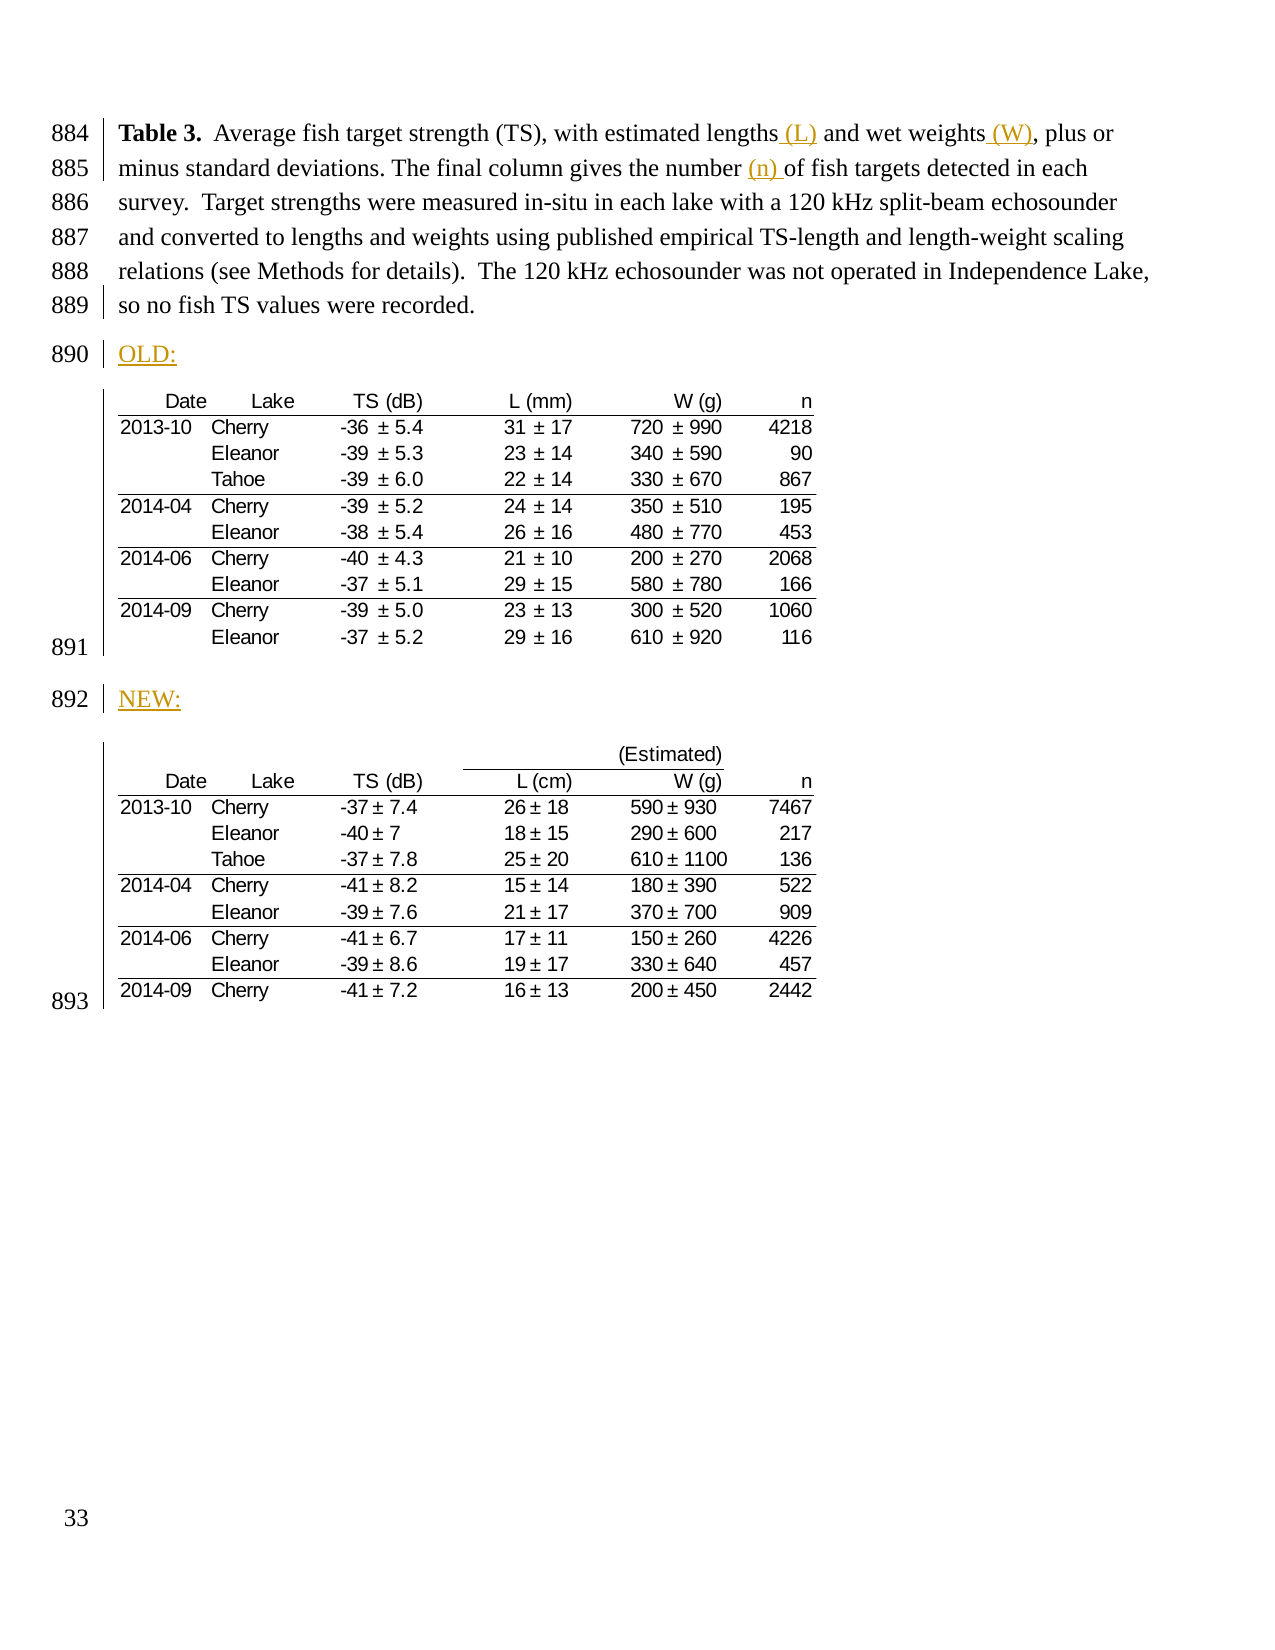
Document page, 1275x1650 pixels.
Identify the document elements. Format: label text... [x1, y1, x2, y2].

text OLD: [118, 339, 1157, 368]
text Table 3. Average fish target strength (TS), with estimated lengths (L) and wet weights (W), plus or minus standard deviations. The final column gives the number (n) of fish targets detected in each survey. Target strengths were measured in-situ in each lake with a 120 kHz split-beam echosounder and converted to lengths and weights using published empirical TS-length and length-weight scaling relations (see Methods for details). The 120 kHz echosounder was not operated in Independence Lake, so no fish TS values were recorded. [118, 118, 1157, 319]
text NEW: [118, 684, 1157, 713]
